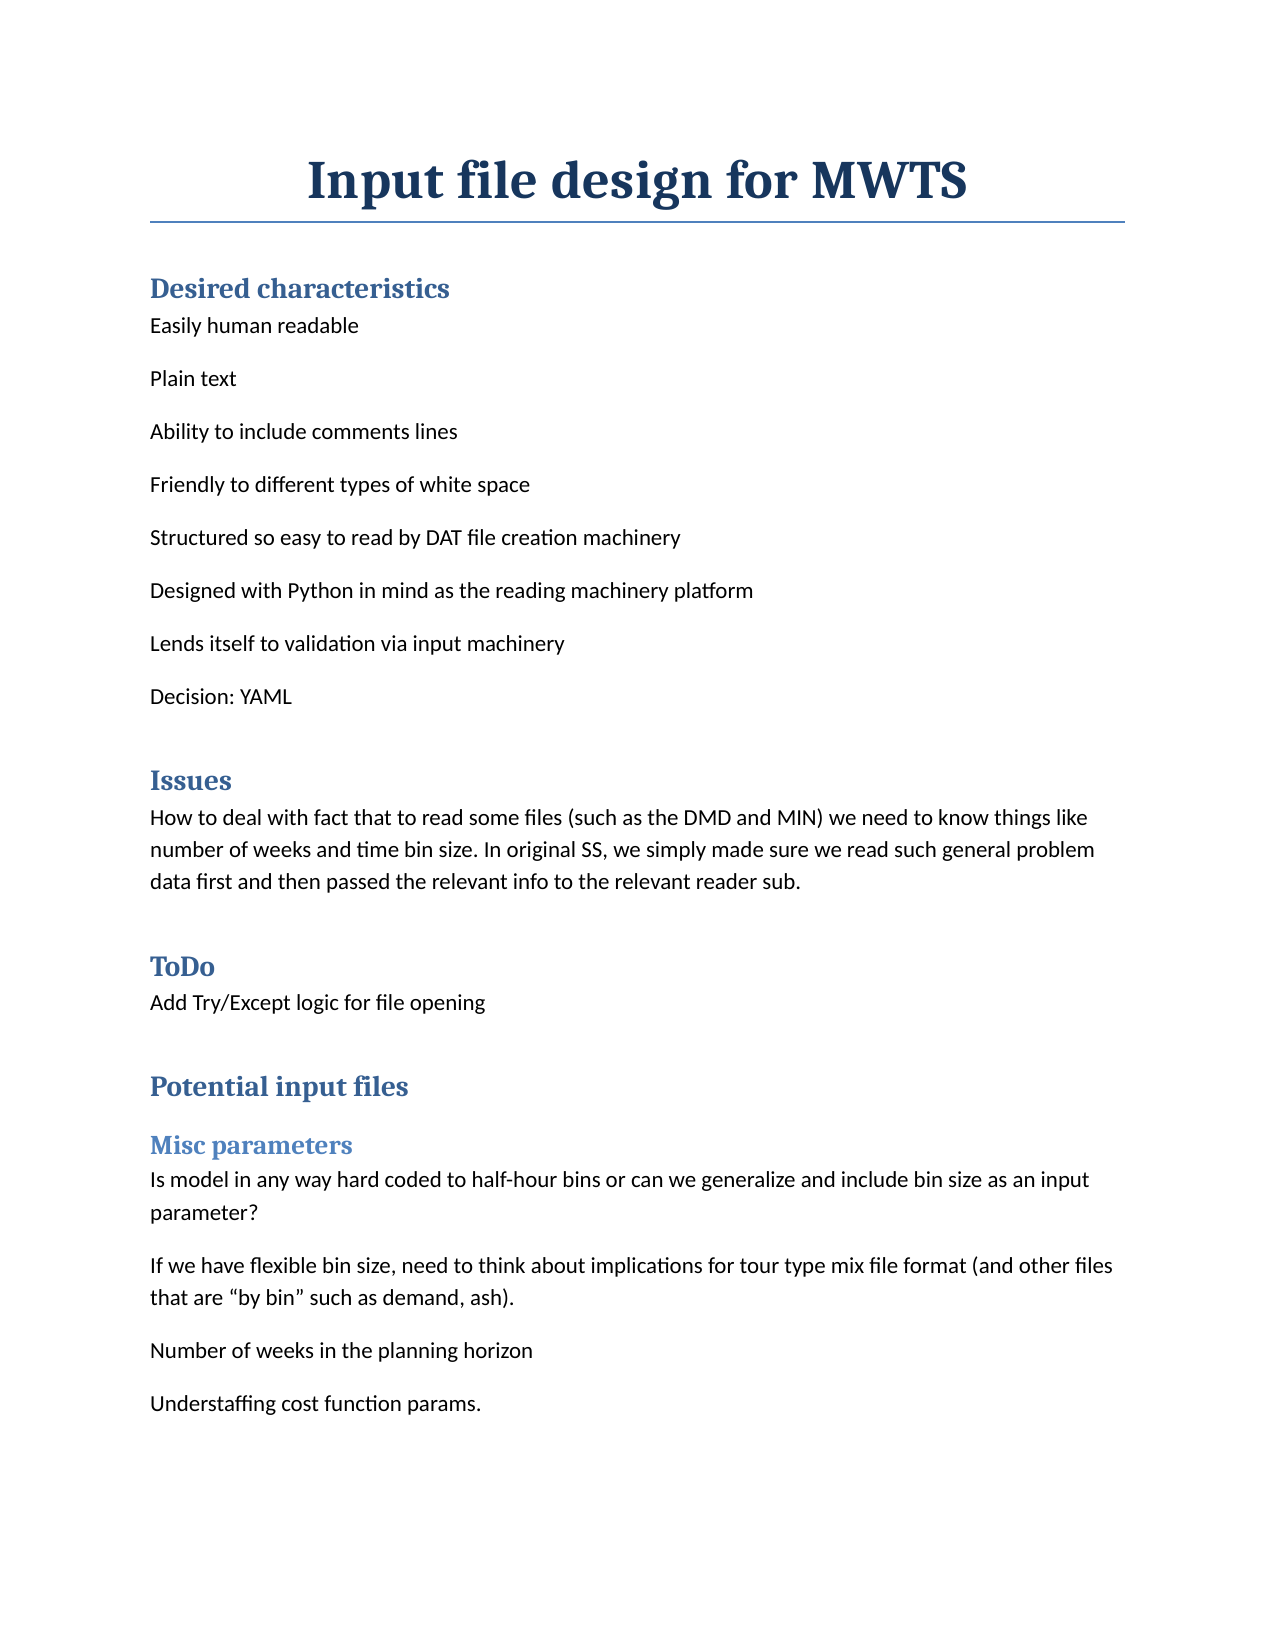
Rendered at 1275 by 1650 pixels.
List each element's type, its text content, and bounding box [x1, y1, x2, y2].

text Number of weeks in the planning horizon [150, 1336, 1125, 1364]
text Easily human readable [150, 311, 1125, 339]
text Friendly to different types of white space [150, 470, 1125, 498]
text How to deal with fact that to read some files (such as the DMD and MIN) we need to know things like number of weeks and time bin size. In original SS, we simply made sure we read such general problem data first and then passed the relevant info to the relevant reader sub. [150, 803, 1125, 896]
text If we have flexible bin size, need to think about implications for tour type mix file format (and other files that are “by bin” such as demand, ash). [150, 1251, 1125, 1311]
text Structured so easy to read by DAT file creation machinery [150, 523, 1125, 551]
text Understaffing cost function params. [150, 1389, 1125, 1417]
subtitle Misc parameters [150, 1130, 1125, 1161]
text Add Try/Except logic for file opening [150, 988, 1125, 1016]
subtitle Issues [150, 764, 1125, 798]
text Designed with Python in mind as the reading machinery platform [150, 576, 1125, 604]
title Input file design for MWTS [150, 150, 1125, 221]
text Is model in any way hard coded to half-hour bins or can we generalize and include bin size as an input parameter? [150, 1166, 1125, 1226]
subtitle Potential input files [150, 1070, 1125, 1104]
subtitle Desired characteristics [150, 273, 1125, 306]
subtitle ToDo [150, 950, 1125, 983]
text Plain text [150, 364, 1125, 392]
text Ability to include comments lines [150, 417, 1125, 445]
text Decision: YAML [150, 682, 1125, 710]
text Lends itself to validation via input machinery [150, 629, 1125, 657]
